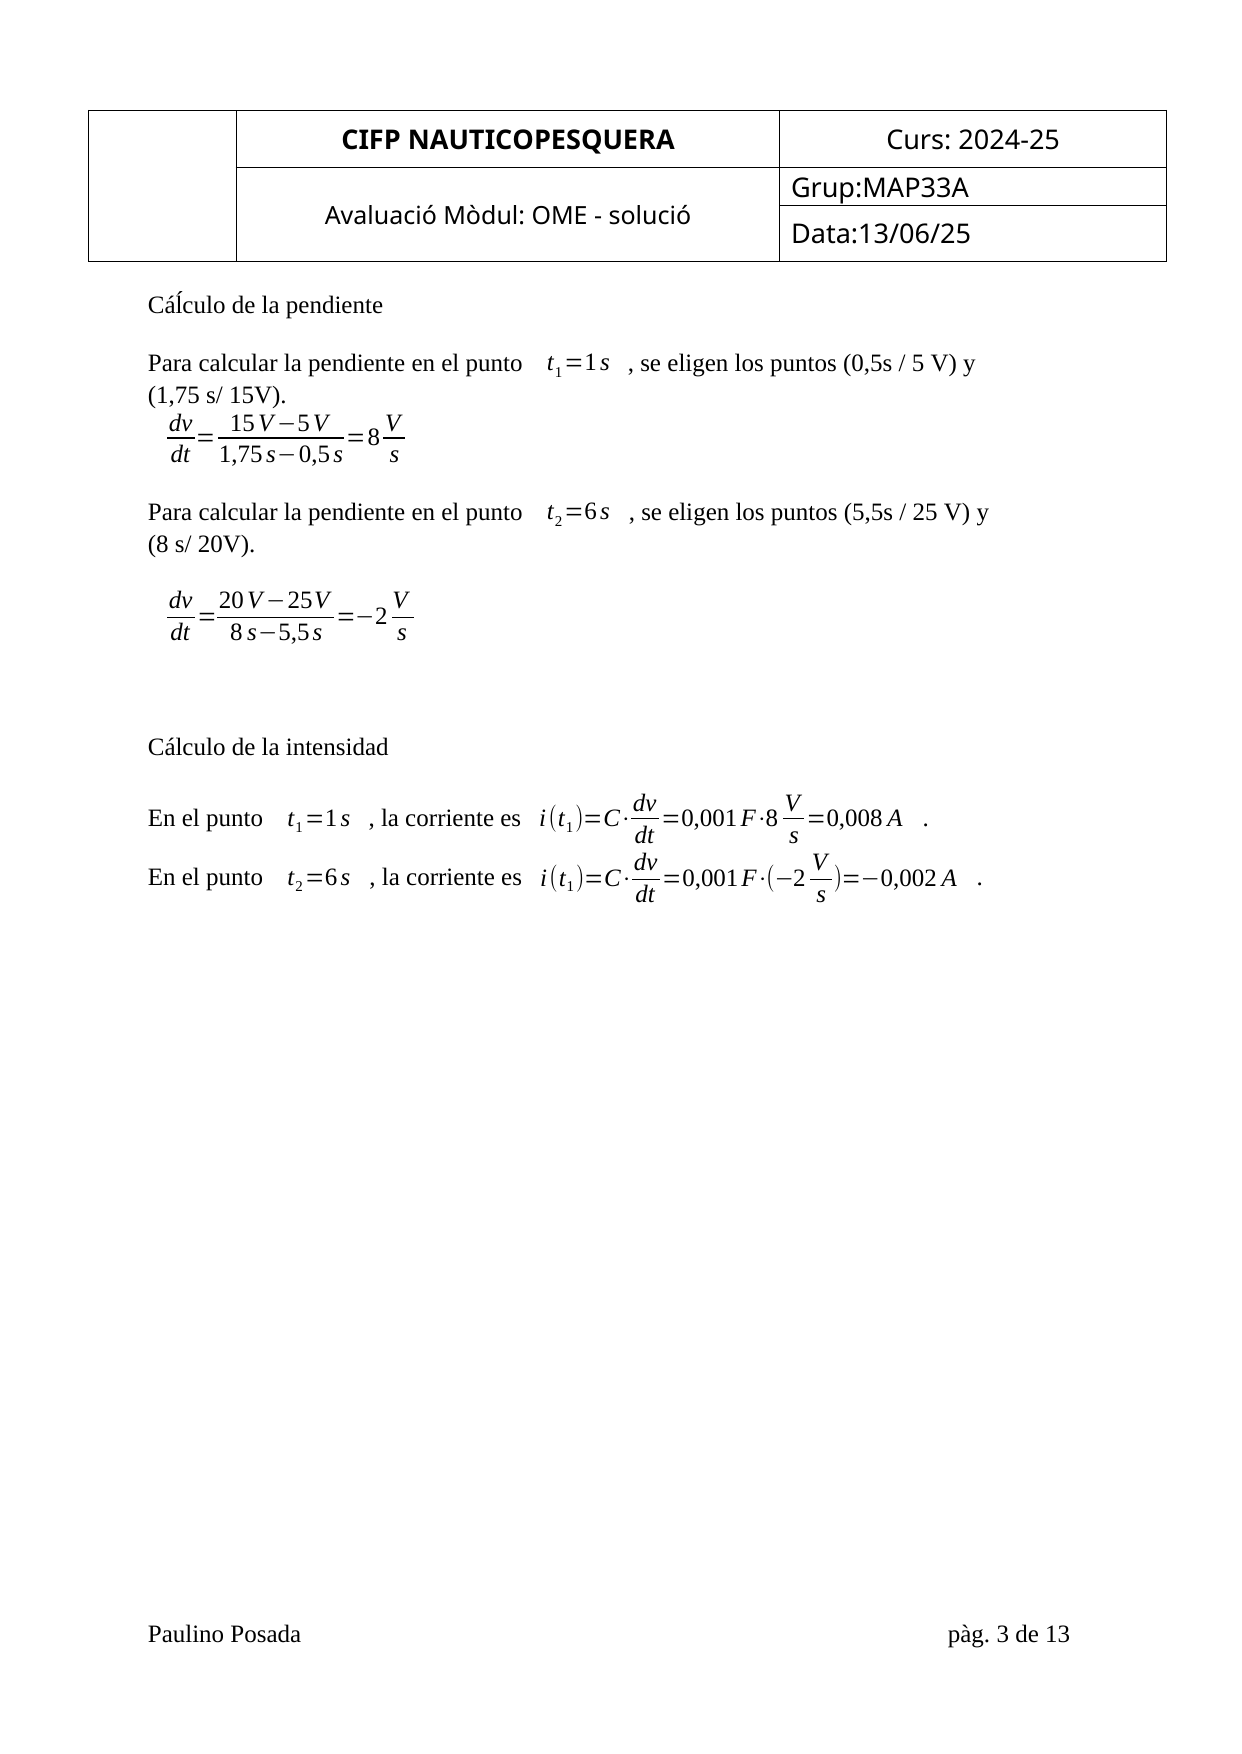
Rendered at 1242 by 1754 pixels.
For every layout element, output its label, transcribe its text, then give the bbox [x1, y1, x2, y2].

text Para calcular la pendiente en el punto , se eligen los puntos (5,5s / 25 V) y (8 s/ 20V). [148, 497, 1094, 558]
text En el punto , la corriente es. [148, 790, 1094, 849]
text Cálculo de la intensidad [148, 732, 1094, 761]
text Para calcular la pendiente en el punto , se eligen los puntos (0,5s / 5 V) y (1,75 s/ 15V). [148, 348, 1094, 409]
text Cáĺculo de la pendiente [148, 290, 1094, 319]
text En el punto , la corriente es. [148, 849, 1094, 908]
